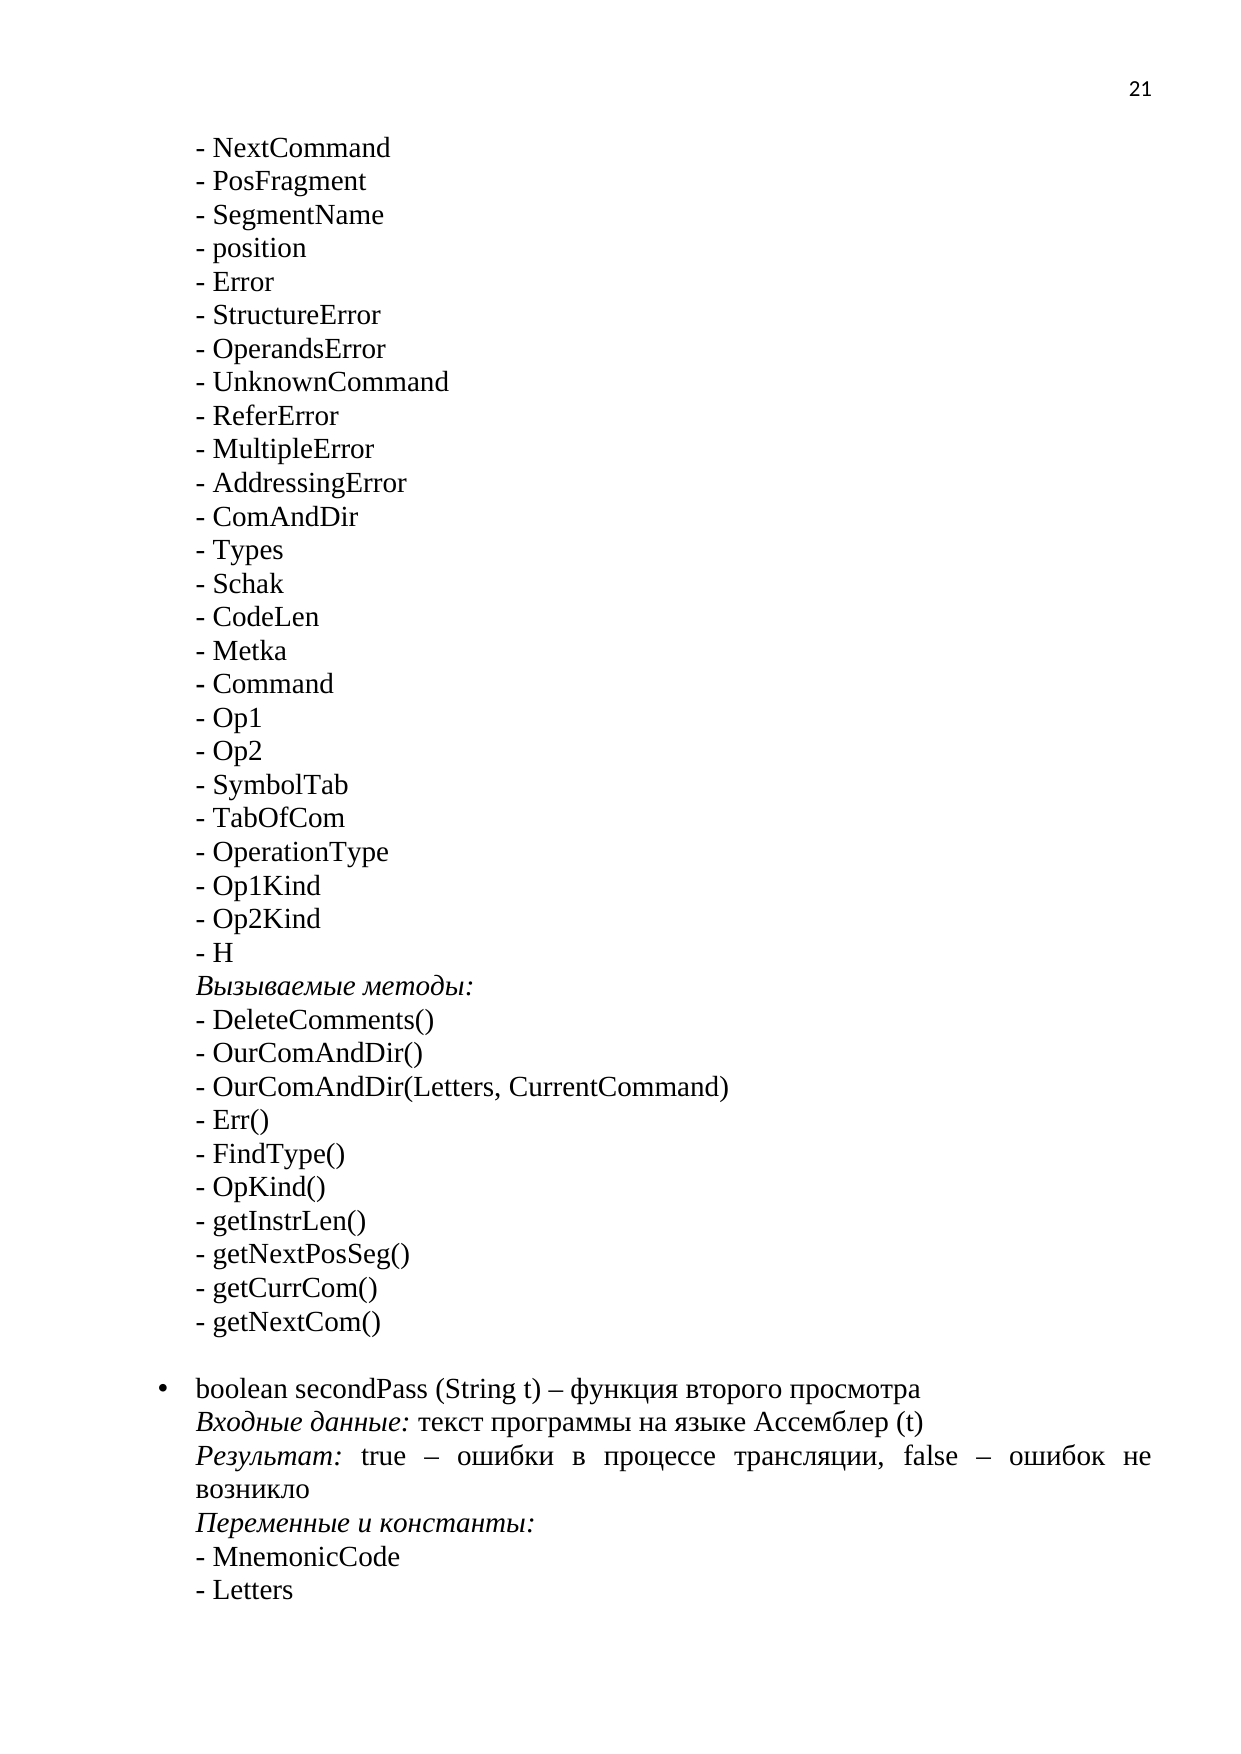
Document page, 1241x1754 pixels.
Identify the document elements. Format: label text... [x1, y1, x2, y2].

list - Error [158, 264, 1152, 297]
list - position [158, 230, 1152, 264]
list Входные данные: текст программы на языке Ассемблер (t) [158, 1404, 1152, 1438]
list - CodeLen [158, 599, 1152, 633]
list - SegmentName [158, 197, 1152, 230]
list - Command [158, 666, 1152, 700]
list - getNextPosSeg() [158, 1237, 1152, 1270]
list - OpKind() [158, 1169, 1152, 1203]
list - Letters [158, 1572, 1152, 1606]
list Вызываемые методы: [158, 968, 1152, 1002]
list - SymbolTab [158, 767, 1152, 801]
list - PosFragment [158, 163, 1152, 197]
list - OperationType [158, 834, 1152, 868]
list - Op1 [158, 700, 1152, 733]
list - Op1Kind [158, 868, 1152, 901]
list - getInstrLen() [158, 1203, 1152, 1237]
list boolean secondPass (String t) – функция второго просмотра [158, 1371, 1152, 1404]
list - Metka [158, 633, 1152, 666]
list - DeleteComments() [158, 1002, 1152, 1035]
list - getCurrCom() [158, 1270, 1152, 1304]
list - OurComAndDir() [158, 1035, 1152, 1069]
list - Op2 [158, 733, 1152, 767]
list - ComAndDir [158, 499, 1152, 532]
list - MultipleError [158, 432, 1152, 465]
list - StructureError [158, 297, 1152, 331]
list - ReferError [158, 398, 1152, 432]
list - OperandsError [158, 331, 1152, 364]
list - Err() [158, 1102, 1152, 1136]
list - FindType() [158, 1136, 1152, 1169]
list - Op2Kind [158, 901, 1152, 935]
list - AddressingError [158, 465, 1152, 499]
list - UnknownCommand [158, 364, 1152, 398]
list - Schak [158, 566, 1152, 599]
list Результат: true – ошибки в процессе трансляции, false – ошибок не возникло [158, 1438, 1152, 1505]
list - NextCommand [158, 130, 1152, 163]
list - OurComAndDir(Letters, CurrentCommand) [158, 1069, 1152, 1102]
list - H [158, 935, 1152, 968]
list - Types [158, 532, 1152, 566]
list Переменные и константы: [158, 1505, 1152, 1539]
list - TabOfCom [158, 801, 1152, 834]
list - MnemonicCode [158, 1539, 1152, 1572]
list - getNextCom() [158, 1304, 1152, 1337]
